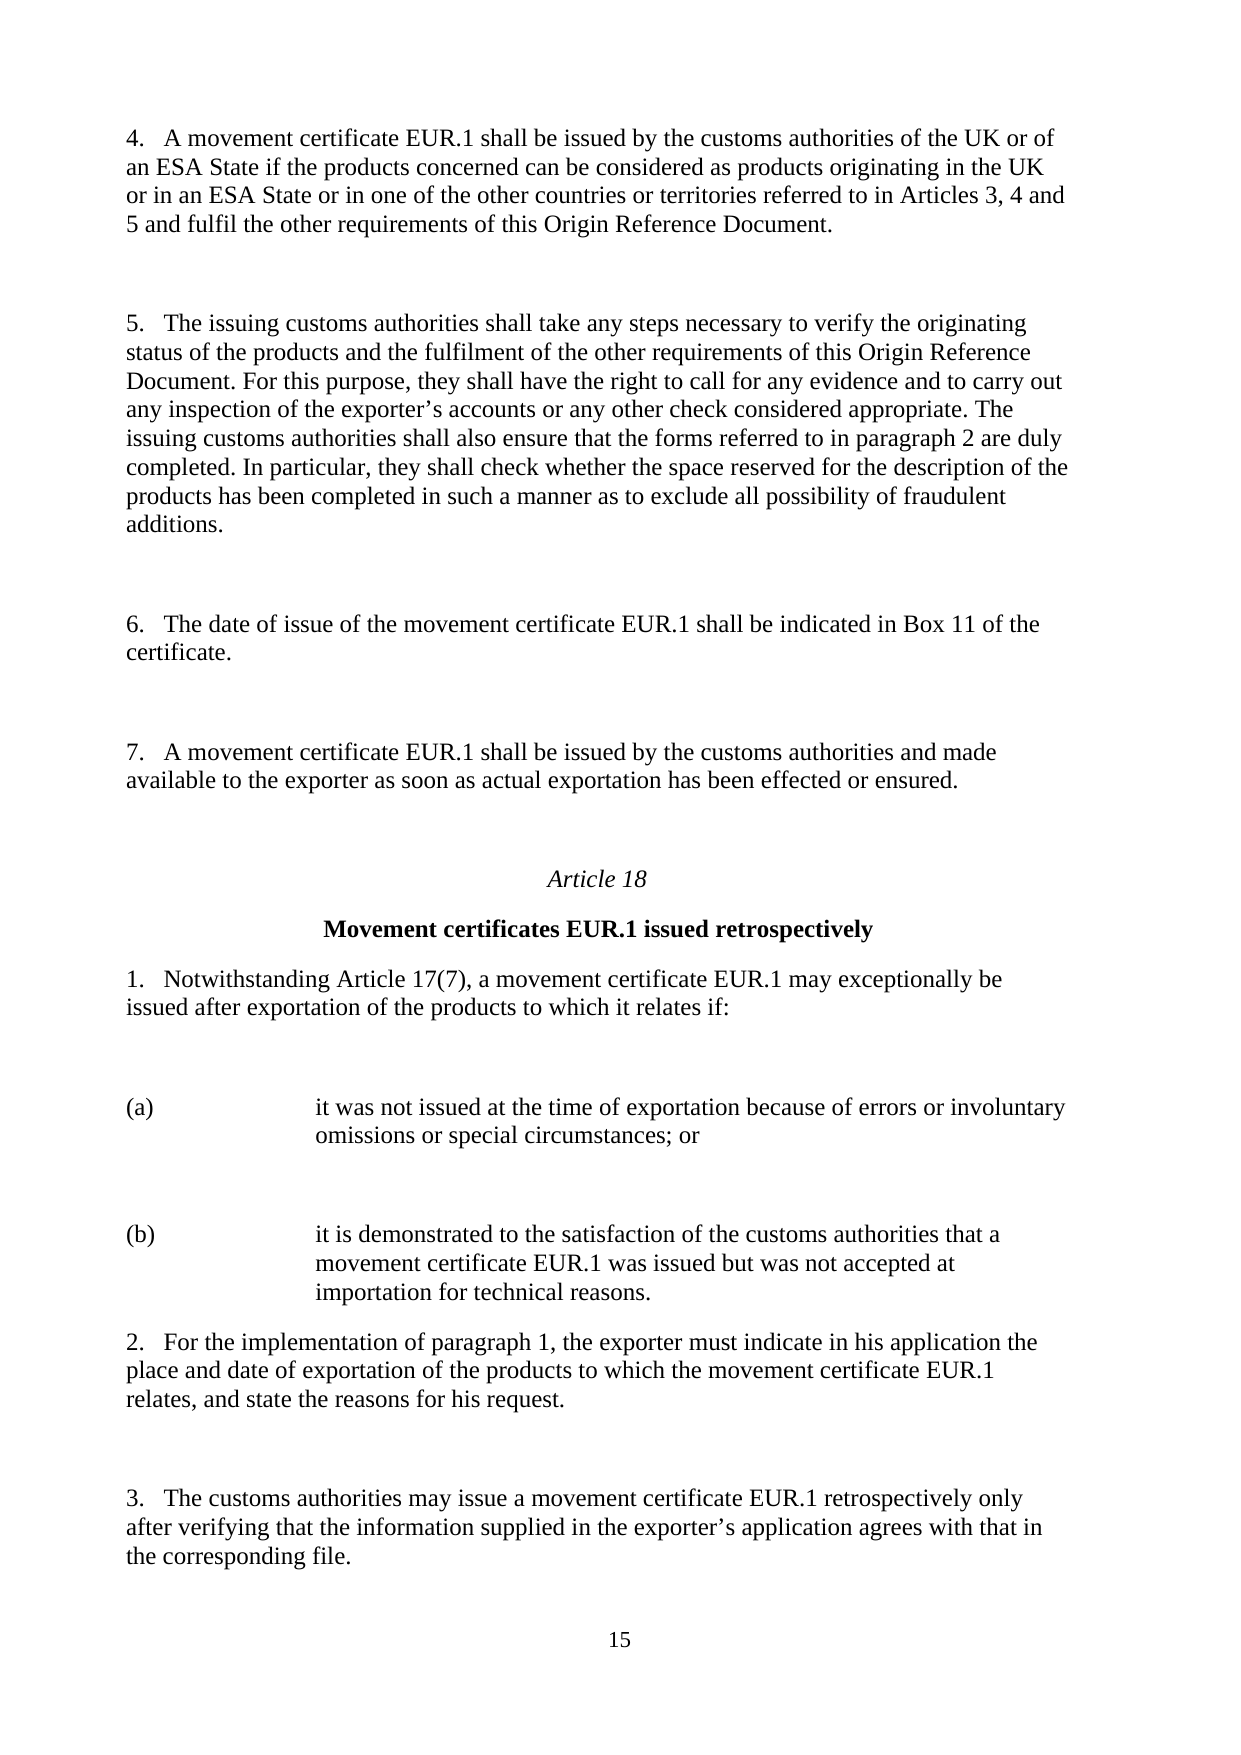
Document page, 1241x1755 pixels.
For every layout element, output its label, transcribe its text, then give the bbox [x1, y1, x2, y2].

table_header it was not issued at the time of exportation because of errors or involuntary omissions or special circumstances; or [256, 1081, 1172, 1209]
text 1. Notwithstanding Article 17(7), a movement certificate EUR.1 may exceptionally be issued after exportation of the products to which it relates if: [126, 964, 1071, 1021]
text 3. The customs authorities may issue a movement certificate EUR.1 retrospectively only after verifying that the information supplied in the exporter’s application agrees with that in the corresponding file. [126, 1483, 1071, 1569]
text 7. A movement certificate EUR.1 shall be issued by the customs authorities and made available to the exporter as soon as actual exportation has been effected or ensured. [126, 737, 1071, 794]
text 4. A movement certificate EUR.1 shall be issued by the customs authorities of the UK or of an ESA State if the products concerned can be considered as products originating in the UK or in an ESA State or in one of the other countries or territories referred to in Articles 3, 4 and 5 and fulfil the other requirements of this Origin Reference Document. [126, 123, 1071, 238]
table_cell it is demonstrated to the satisfaction of the customs authorities that a movement certificate EUR.1 was issued but was not accepted at importation for technical reasons. [256, 1209, 1172, 1316]
text 6. The date of issue of the movement certificate EUR.1 shall be indicated in Box 11 of the certificate. [126, 609, 1071, 666]
text Movement certificates EUR.1 issued retrospectively [126, 914, 1071, 943]
text Article 18 [126, 864, 1071, 893]
text 2. For the implementation of paragraph 1, the exporter must indicate in his application the place and date of exportation of the products to which the movement certificate EUR.1 relates, and state the reasons for his request. [126, 1327, 1071, 1413]
table_header (a) [67, 1081, 256, 1209]
table_cell (b) [67, 1209, 256, 1316]
text 5. The issuing customs authorities shall take any steps necessary to verify the originating status of the products and the fulfilment of the other requirements of this Origin Reference Document. For this purpose, they shall have the right to call for any evidence and to carry out any inspection of the exporter’s accounts or any other check considered appropriate. The issuing customs authorities shall also ensure that the forms referred to in paragraph 2 are duly completed. In particular, they shall check whether the space reserved for the description of the products has been completed in such a manner as to exclude all possibility of fraudulent additions. [126, 308, 1071, 538]
